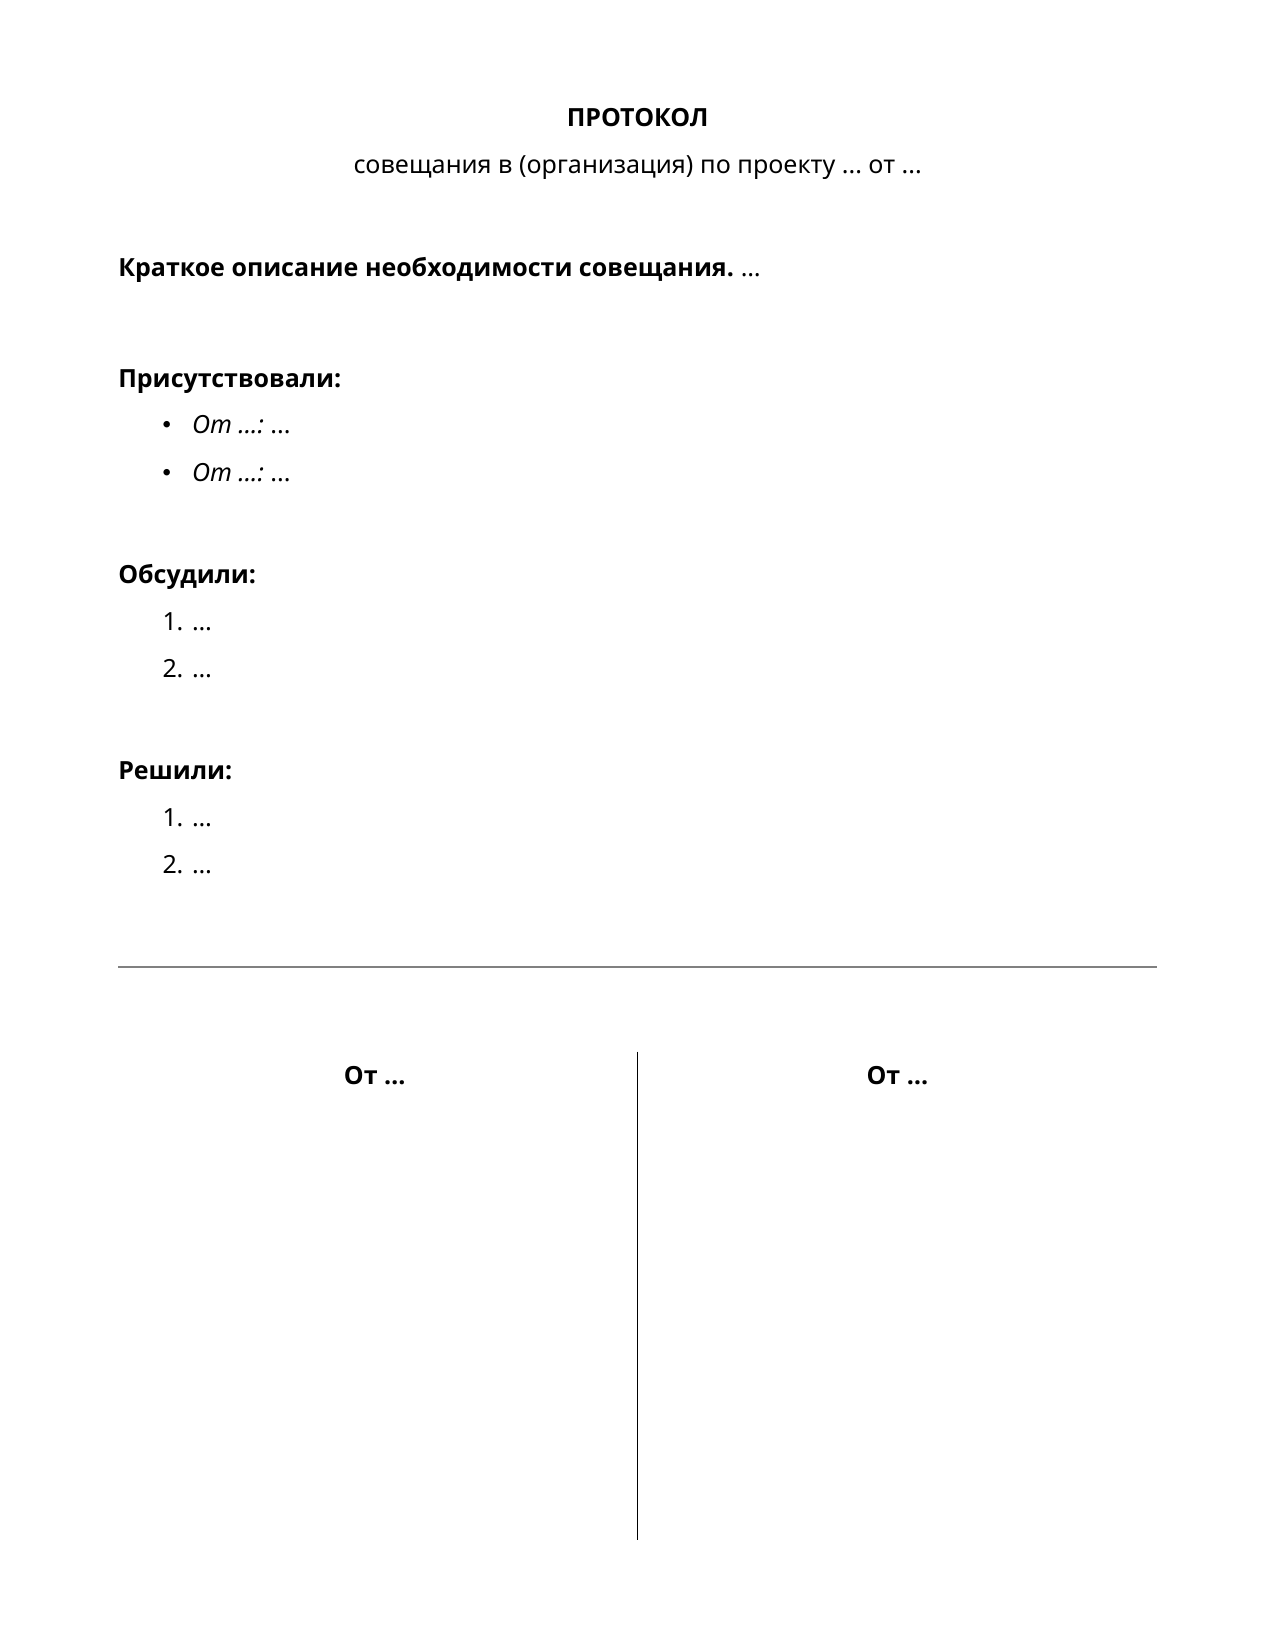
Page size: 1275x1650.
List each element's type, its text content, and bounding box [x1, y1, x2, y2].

table_header От … [118, 1052, 637, 1540]
list От ...: ... [162, 454, 1157, 488]
list От ...: ... [162, 407, 1157, 441]
text Присутствовали: [118, 360, 1157, 394]
list … [162, 651, 1157, 684]
list … [162, 847, 1157, 881]
text Обсудили: [118, 557, 1157, 591]
text Краткое описание необходимости совещания. … [118, 249, 1157, 283]
text совещания в (организация) по проекту ... от ... [118, 147, 1157, 181]
table_header От … [638, 1052, 1157, 1540]
text Решили: [118, 753, 1157, 787]
list … [162, 603, 1157, 638]
text ПРОТОКОЛ [118, 100, 1157, 134]
list … [162, 800, 1157, 834]
